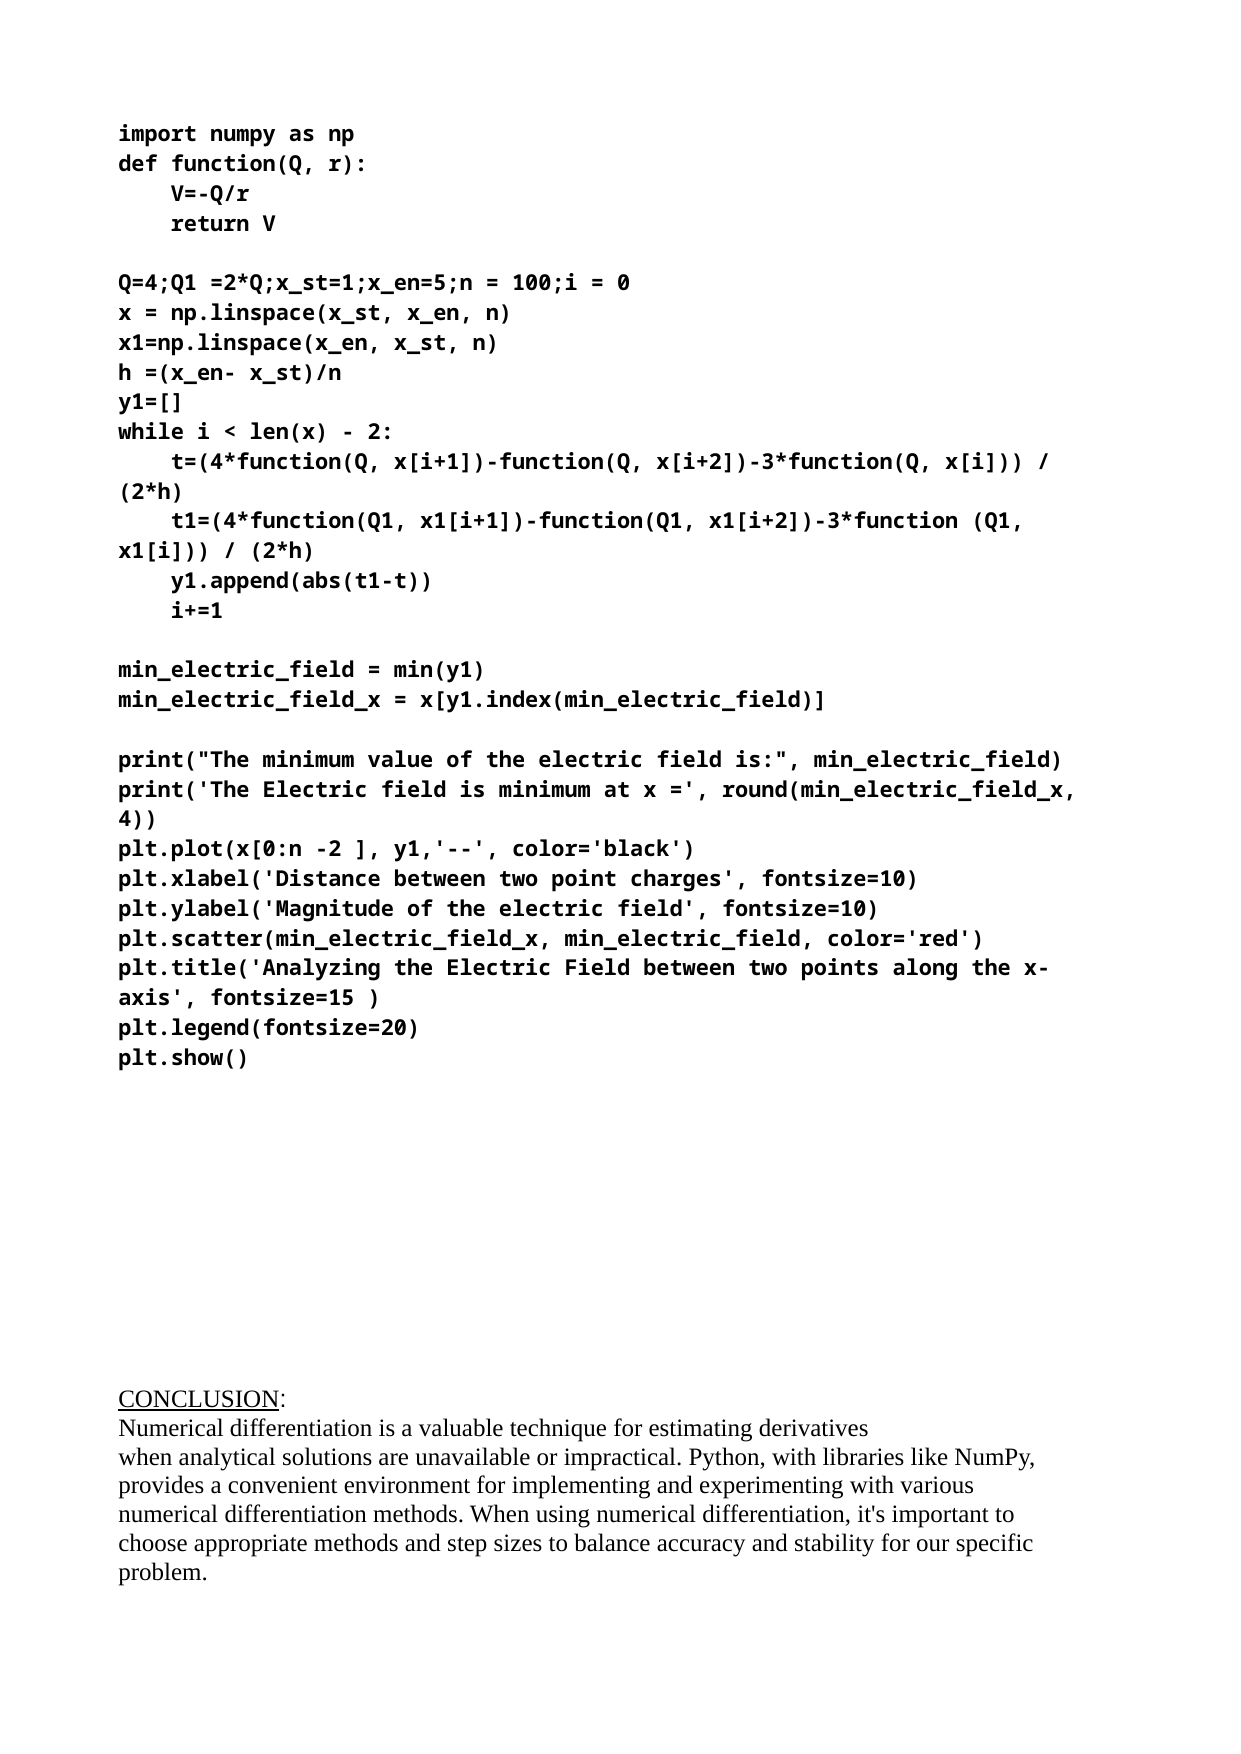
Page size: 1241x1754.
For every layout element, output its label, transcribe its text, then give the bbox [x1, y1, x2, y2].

text h =(x_en- x_st)/n [118, 356, 1122, 386]
text choose appropriate methods and step sizes to balance accuracy and stability for our specific problem. [118, 1528, 1122, 1586]
text t1=(4*function(Q1, x1[i+1])-function(Q1, x1[i+2])-3*function (Q1, x1[i])) / (2*h) [118, 505, 1122, 565]
text def function(Q, r): [118, 148, 1122, 178]
text CONCLUSION: [118, 1384, 1122, 1413]
text min_electric_field = min(y1) [118, 654, 1122, 684]
text print("The minimum value of the electric field is:", min_electric_field) [118, 744, 1122, 773]
text provides a convenient environment for implementing and experimenting with various [118, 1471, 1122, 1499]
text Numerical differentiation is a valuable technique for estimating derivatives [118, 1413, 1122, 1442]
text plt.plot(x[0:n -2 ], y1,'--', color='black') [118, 833, 1122, 863]
text when analytical solutions are unavailable or impractical. Python, with libraries like NumPy, [118, 1442, 1122, 1471]
text while i < len(x) - 2: [118, 416, 1122, 446]
text plt.title('Analyzing the Electric Field between two points along the x-axis', fontsize=15 ) [118, 952, 1122, 1012]
text plt.scatter(min_electric_field_x, min_electric_field, color='red') [118, 922, 1122, 952]
text return V [118, 207, 1122, 237]
text plt.ylabel('Magnitude of the electric field', fontsize=10) [118, 893, 1122, 922]
text y1=[] [118, 386, 1122, 416]
text plt.show() [118, 1042, 1122, 1071]
text Q=4;Q1 =2*Q;x_st=1;x_en=5;n = 100;i = 0 [118, 267, 1122, 297]
text plt.legend(fontsize=20) [118, 1012, 1122, 1042]
text x = np.linspace(x_st, x_en, n) [118, 297, 1122, 327]
text plt.xlabel('Distance between two point charges', fontsize=10) [118, 863, 1122, 893]
text min_electric_field_x = x[y1.index(min_electric_field)] [118, 684, 1122, 714]
text print('The Electric field is minimum at x =', round(min_electric_field_x, 4)) [118, 773, 1122, 833]
text import numpy as np [118, 118, 1122, 148]
text y1.append(abs(t1-t)) [118, 565, 1122, 595]
text numerical differentiation methods. When using numerical differentiation, it's important to [118, 1499, 1122, 1528]
text x1=np.linspace(x_en, x_st, n) [118, 327, 1122, 356]
text t=(4*function(Q, x[i+1])-function(Q, x[i+2])-3*function(Q, x[i])) / (2*h) [118, 446, 1122, 505]
text i+=1 [118, 595, 1122, 624]
text V=-Q/r [118, 178, 1122, 207]
